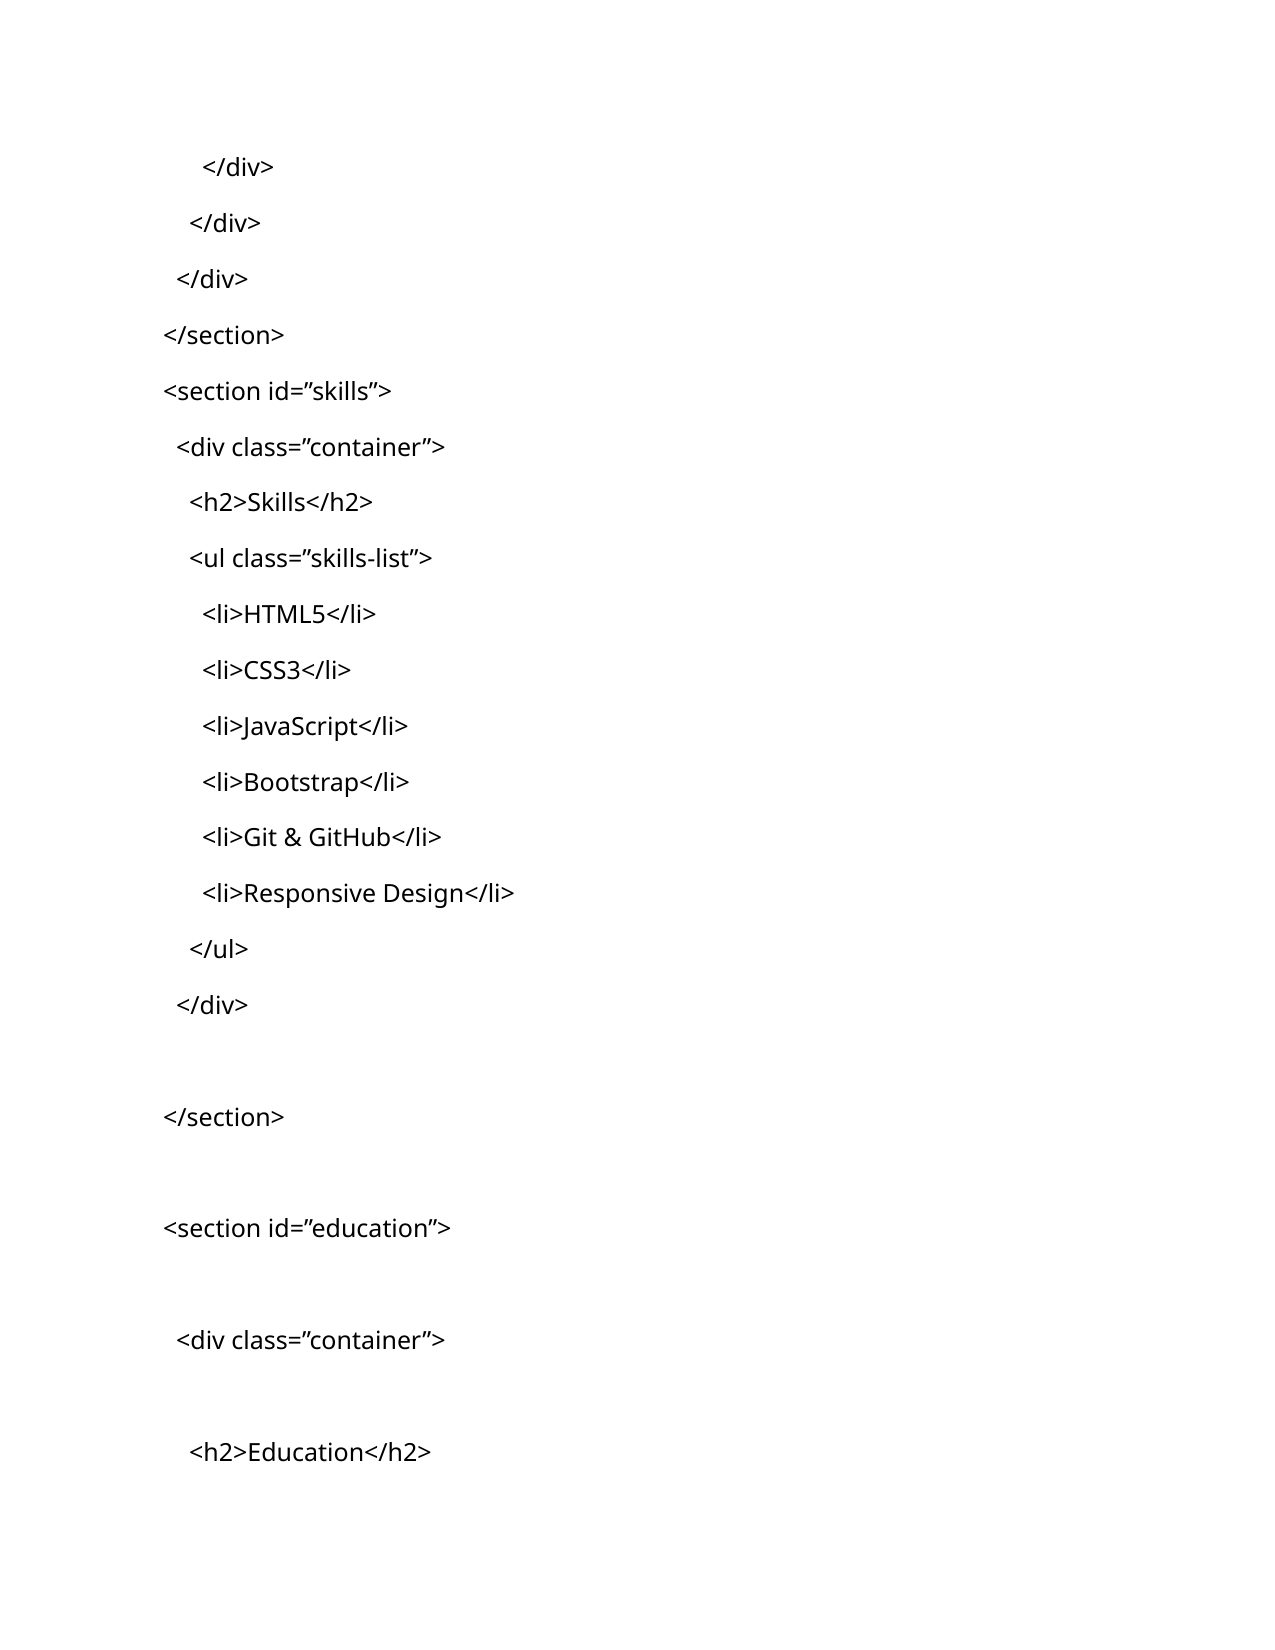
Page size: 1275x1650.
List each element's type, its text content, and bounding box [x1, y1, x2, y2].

text <section id=”education”> [150, 1211, 1125, 1245]
text <section id=”skills”> [150, 373, 1125, 407]
text <li>HTML5</li> [150, 597, 1125, 631]
text </div> [150, 262, 1125, 296]
text <div class=”container”> [150, 1322, 1125, 1357]
text </ul> [150, 932, 1125, 966]
text <div class=”container”> [150, 429, 1125, 463]
text </div> [150, 206, 1125, 240]
text </section> [150, 317, 1125, 352]
text </section> [150, 1099, 1125, 1133]
text <ul class=”skills-list”> [150, 541, 1125, 575]
text </div> [150, 987, 1125, 1022]
text <li>Responsive Design</li> [150, 876, 1125, 910]
text <li>JavaScript</li> [150, 708, 1125, 742]
text </div> [150, 150, 1125, 184]
text <li>Git & GitHub</li> [150, 820, 1125, 854]
text <h2>Skills</h2> [150, 485, 1125, 519]
text <h2>Education</h2> [150, 1434, 1125, 1468]
text <li>Bootstrap</li> [150, 764, 1125, 798]
text <li>CSS3</li> [150, 652, 1125, 687]
